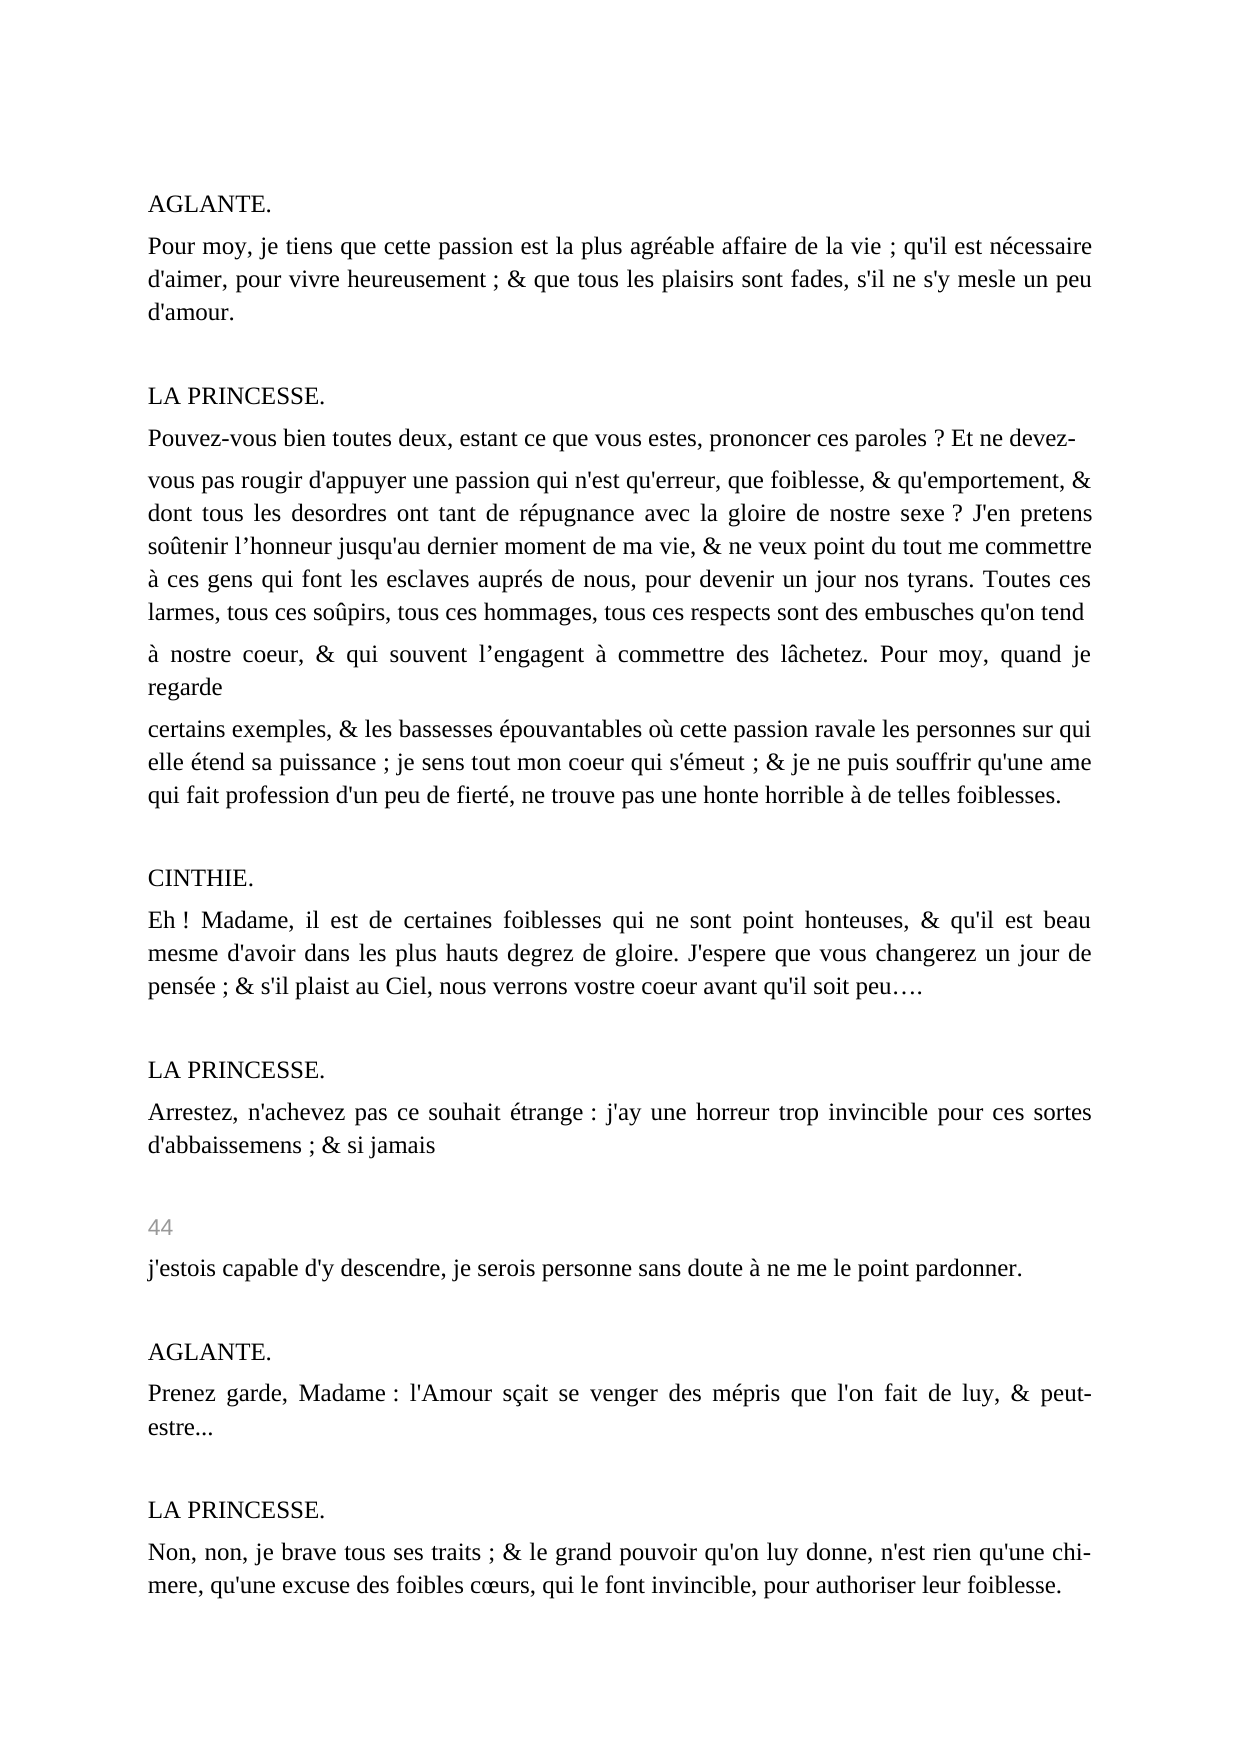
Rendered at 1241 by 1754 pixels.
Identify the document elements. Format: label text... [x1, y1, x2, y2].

text Pouvez-vous bien toutes deux, estant ce que vous estes, prononcer ces paroles ? Et ne devez- [148, 423, 1093, 452]
text LA PRINCESSE. [148, 381, 1093, 410]
text certains exemples, & les bassesses épouvantables où cette passion ravale les personnes sur qui elle étend sa puissance ; je sens tout mon coeur qui s'émeut ; & je ne puis souffrir qu'une ame qui fait profession d'un peu de fierté, ne trouve pas une honte horrible à de telles foiblesses. [148, 714, 1093, 808]
text Arrestez, n'achevez pas ce souhait étrange : j'ay une horreur trop invincible pour ces sortes d'abbaissemens ; & si jamais [148, 1097, 1093, 1159]
text Non, non, je brave tous ses traits ; & le grand pouvoir qu'on luy donne, n'est rien qu'une chi- mere, qu'une excuse des foibles cœurs, qui le font invincible, pour authoriser leur foiblesse. [148, 1537, 1093, 1599]
text à nostre coeur, & qui souvent l’engagent à commettre des lâchetez. Pour moy, quand je regarde [148, 639, 1093, 701]
text Prenez garde, Madame : l'Amour sçait se venger des mépris que l'on fait de luy, & peut-estre... [148, 1378, 1093, 1440]
text LA PRINCESSE. [148, 1055, 1093, 1084]
text AGLANTE. [148, 1337, 1093, 1365]
text j'estois capable d'y descendre, je serois personne sans doute à ne me le point pardonner. [148, 1253, 1093, 1282]
text AGLANTE. [148, 189, 1093, 218]
text Pour moy, je tiens que cette passion est la plus agréable affaire de la vie ; qu'il est nécessaire d'aimer, pour vivre heureusement ; & que tous les plaisirs sont fades, s'il ne s'y mesle un peu d'amour. [148, 231, 1093, 326]
text CINTHIE. [148, 863, 1093, 892]
text 44 [173, 1214, 1093, 1240]
text Eh ! Madame, il est de certaines foiblesses qui ne sont point honteuses, & qu'il est beau mesme d'avoir dans les plus hauts degrez de gloire. J'espere que vous changerez un jour de pensée ; & s'il plaist au Ciel, nous verrons vostre coeur avant qu'il soit peu…. [148, 905, 1093, 1000]
text vous pas rougir d'appuyer une passion qui n'est qu'erreur, que foiblesse, & qu'emportement, & dont tous les desordres ont tant de répugnance avec la gloire de nostre sexe ? J'en pretens soûtenir l’honneur jusqu'au dernier moment de ma vie, & ne veux point du tout me commettre à ces gens qui font les esclaves auprés de nous, pour devenir un jour nos tyrans. Toutes ces larmes, tous ces soûpirs, tous ces hommages, tous ces respects sont des embusches qu'on tend [148, 465, 1093, 626]
text LA PRINCESSE. [148, 1495, 1093, 1524]
